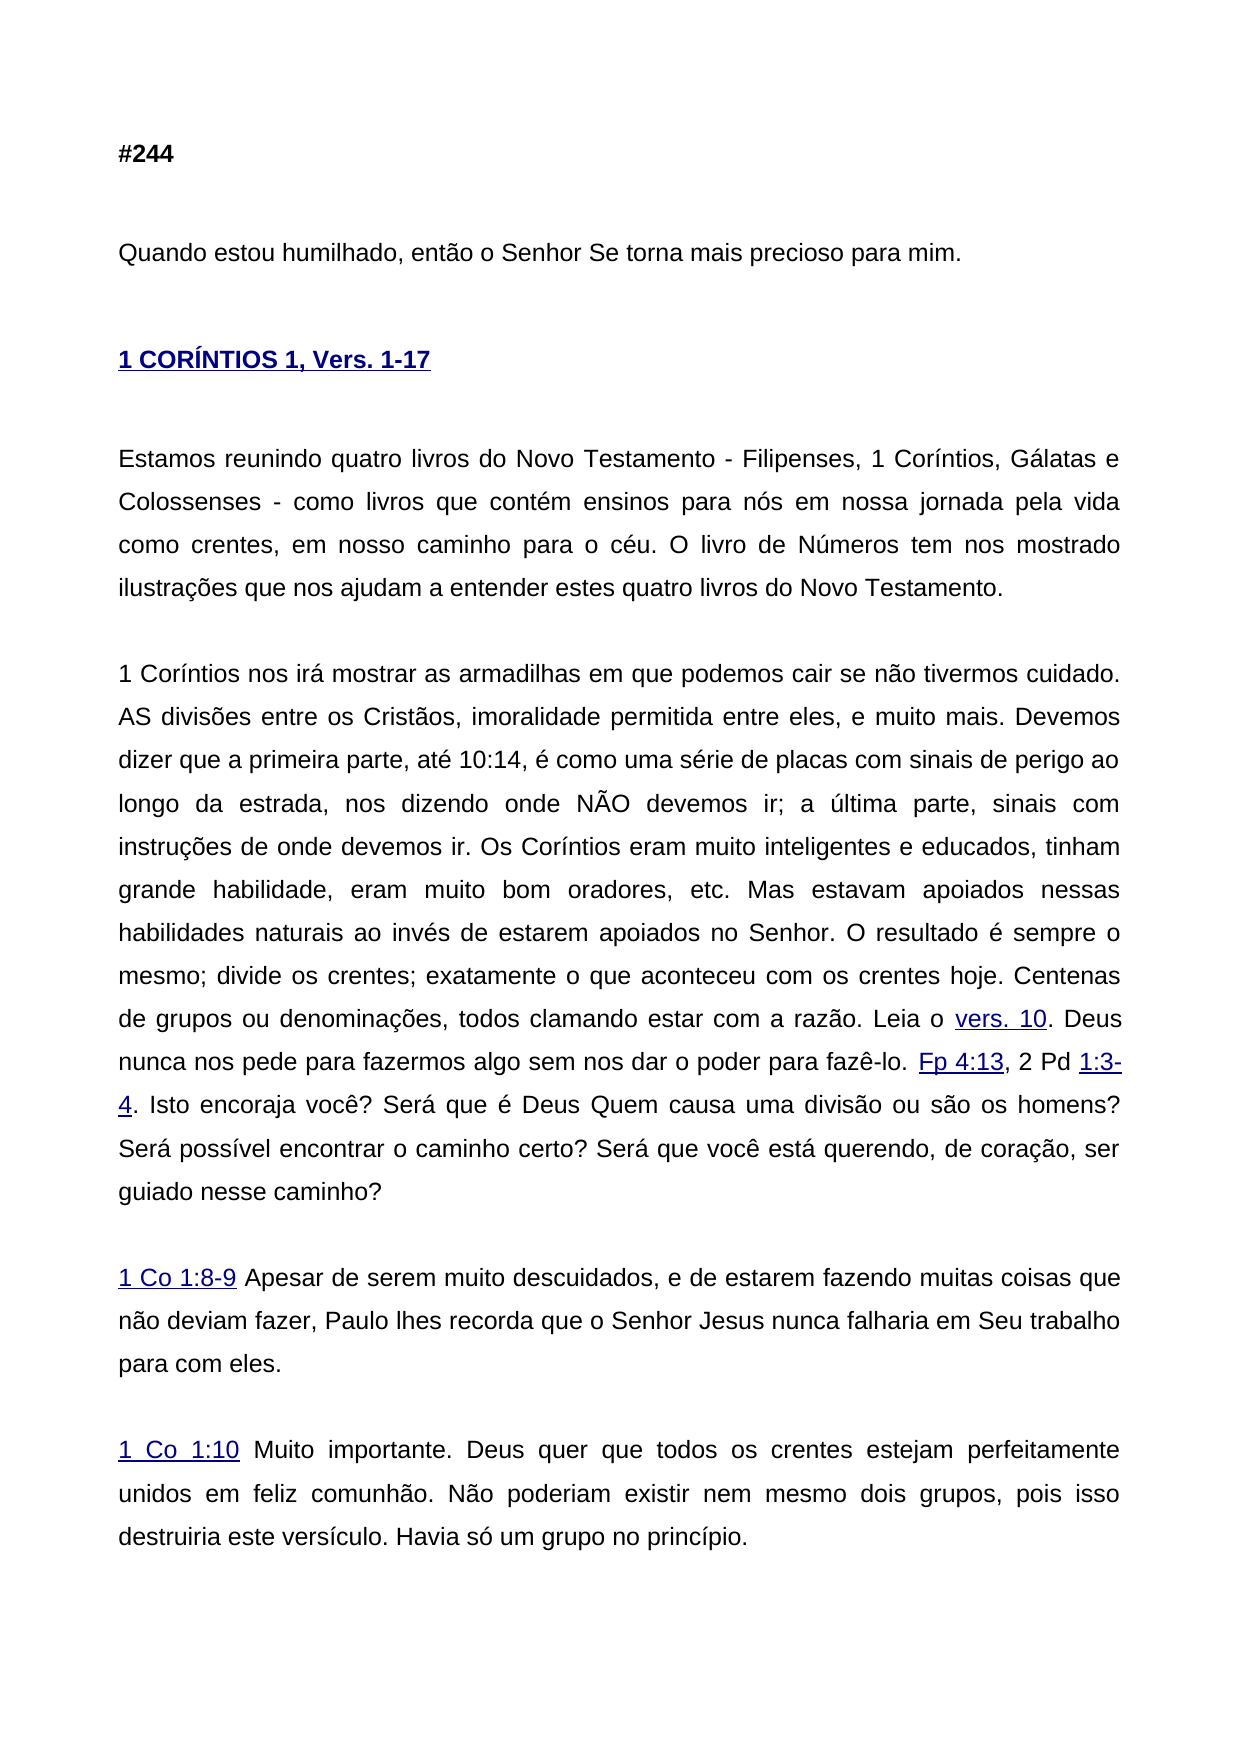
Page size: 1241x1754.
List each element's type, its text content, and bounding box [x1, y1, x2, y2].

subtitle #244 [118, 139, 1122, 168]
subtitle 1 CORÍNTIOS 1, Vers. 1-17 [118, 345, 1122, 373]
text 1 Coríntios nos irá mostrar as armadilhas em que podemos cair se não tivermos cuidado. AS divisões entre os Cristãos, imoralidade permitida entre eles, e muito mais. Devemos dizer que a primeira parte, até 10:14, é como uma série de placas com sinais de perigo ao longo da estrada, nos dizendo onde NÃO devemos ir; a última parte, sinais com instruções de onde devemos ir. Os Coríntios eram muito inteligentes e educados, tinham grande habilidade, eram muito bom oradores, etc. Mas estavam apoiados nessas habilidades naturais ao invés de estarem apoiados no Senhor. O resultado é sempre o mesmo; divide os crentes; exatamente o que aconteceu com os crentes hoje. Centenas de grupos ou denominações, todos clamando estar com a razão. Leia o vers. 10. Deus nunca nos pede para fazermos algo sem nos dar o poder para fazê-lo. Fp 4:13, 2 Pd 1:3-4. Isto encoraja você? Será que é Deus Quem causa uma divisão ou são os homens? Será possível encontrar o caminho certo? Será que você está querendo, de coração, ser guiado nesse caminho? [118, 659, 1122, 1205]
text Estamos reunindo quatro livros do Novo Testamento - Filipenses, 1 Coríntios, Gálatas e Colossenses - como livros que contém ensinos para nós em nossa jornada pela vida como crentes, em nosso caminho para o céu. O livro de Números tem nos mostrado ilustrações que nos ajudam a entender estes quatro livros do Novo Testamento. [118, 443, 1122, 602]
text 1 Co 1:10 Muito importante. Deus quer que todos os crentes estejam perfeitamente unidos em feliz comunhão. Não poderiam existir nem mesmo dois grupos, pois isso destruiria este versículo. Havia só um grupo no princípio. [118, 1435, 1122, 1550]
text Quando estou humilhado, então o Senhor Se torna mais precioso para mim. [118, 238, 1122, 266]
text 1 Co 1:8-9 Apesar de serem muito descuidados, e de estarem fazendo muitas coisas que não deviam fazer, Paulo lhes recorda que o Senhor Jesus nunca falharia em Seu trabalho para com eles. [118, 1263, 1122, 1378]
